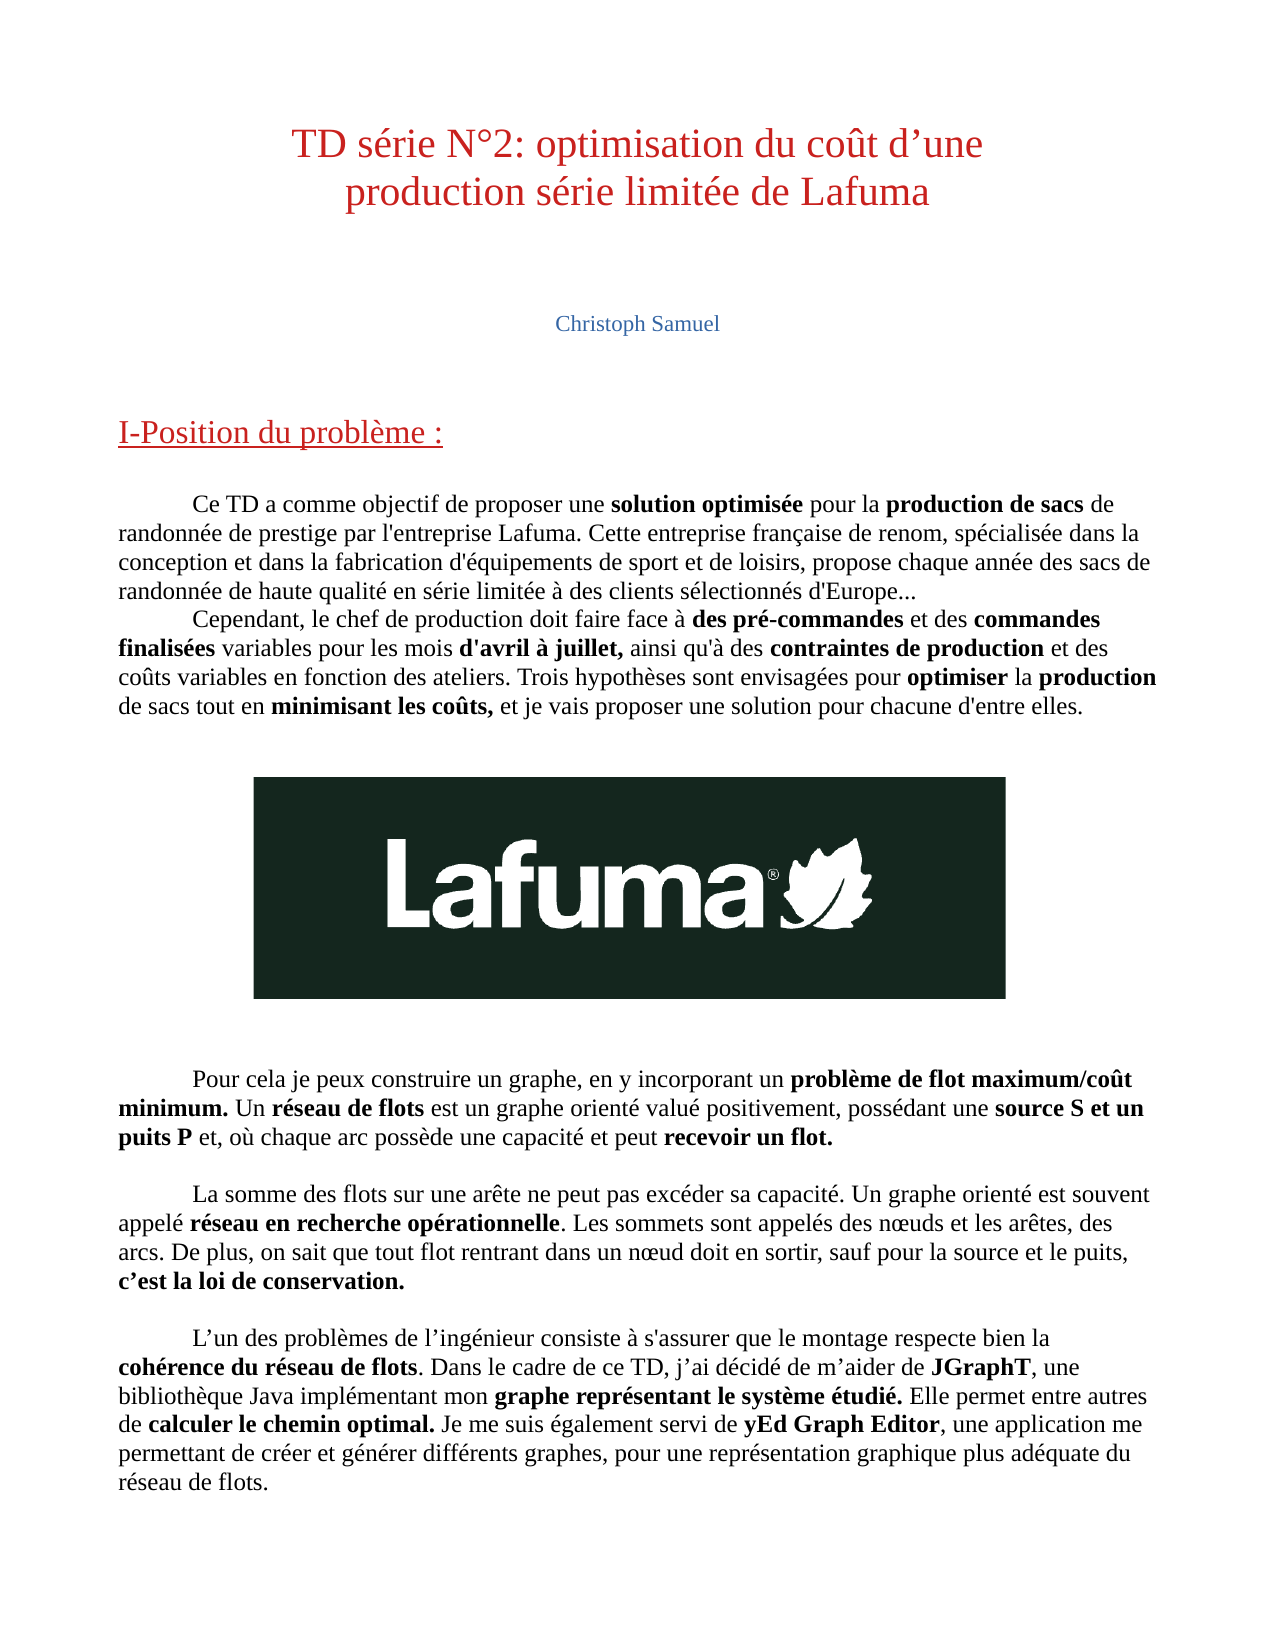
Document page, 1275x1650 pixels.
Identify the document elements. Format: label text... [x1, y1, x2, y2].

text TD série N°2: optimisation du coût d’une [118, 118, 1157, 166]
text La somme des flots sur une arête ne peut pas excéder sa capacité. Un graphe orienté est souvent appelé réseau en recherche opérationnelle. Les sommets sont appelés des nœuds et les arêtes, des arcs. De plus, on sait que tout flot rentrant dans un nœud doit en sortir, sauf pour la source et le puits, c’est la loi de conservation. [118, 1179, 1157, 1294]
text I-Position du problème : [118, 413, 1157, 451]
text Cependant, le chef de production doit faire face à des pré-commandes et des commandes finalisées variables pour les mois d'avril à juillet, ainsi qu'à des contraintes de production et des coûts variables en fonction des ateliers. Trois hypothèses sont envisagées pour optimiser la production de sacs tout en minimisant les coûts, et je vais proposer une solution pour chacune d'entre elles. [118, 604, 1157, 719]
text production série limitée de Lafuma [118, 166, 1157, 214]
picture [253, 777, 1006, 999]
text L’un des problèmes de l’ingénieur consiste à s'assurer que le montage respecte bien la cohérence du réseau de flots. Dans le cadre de ce TD, j’ai décidé de m’aider de JGraphT, une bibliothèque Java implémentant mon graphe représentant le système étudié. Elle permet entre autres de calculer le chemin optimal. Je me suis également servi de yEd Graph Editor, une application me permettant de créer et générer différents graphes, pour une représentation graphique plus adéquate du réseau de flots. [118, 1294, 1157, 1496]
text Pour cela je peux construire un graphe, en y incorporant un problème de flot maximum/coût minimum. Un réseau de flots est un graphe orienté valué positivement, possédant une source S et un puits P et, où chaque arc possède une capacité et peut recevoir un flot. [118, 1064, 1157, 1151]
text Christoph Samuel [118, 310, 1157, 336]
text Ce TD a comme objectif de proposer une solution optimisée pour la production de sacs de randonnée de prestige par l'entreprise Lafuma. Cette entreprise française de renom, spécialisée dans la conception et dans la fabrication d'équipements de sport et de loisirs, propose chaque année des sacs de randonnée de haute qualité en série limitée à des clients sélectionnés d'Europe... [118, 489, 1157, 604]
